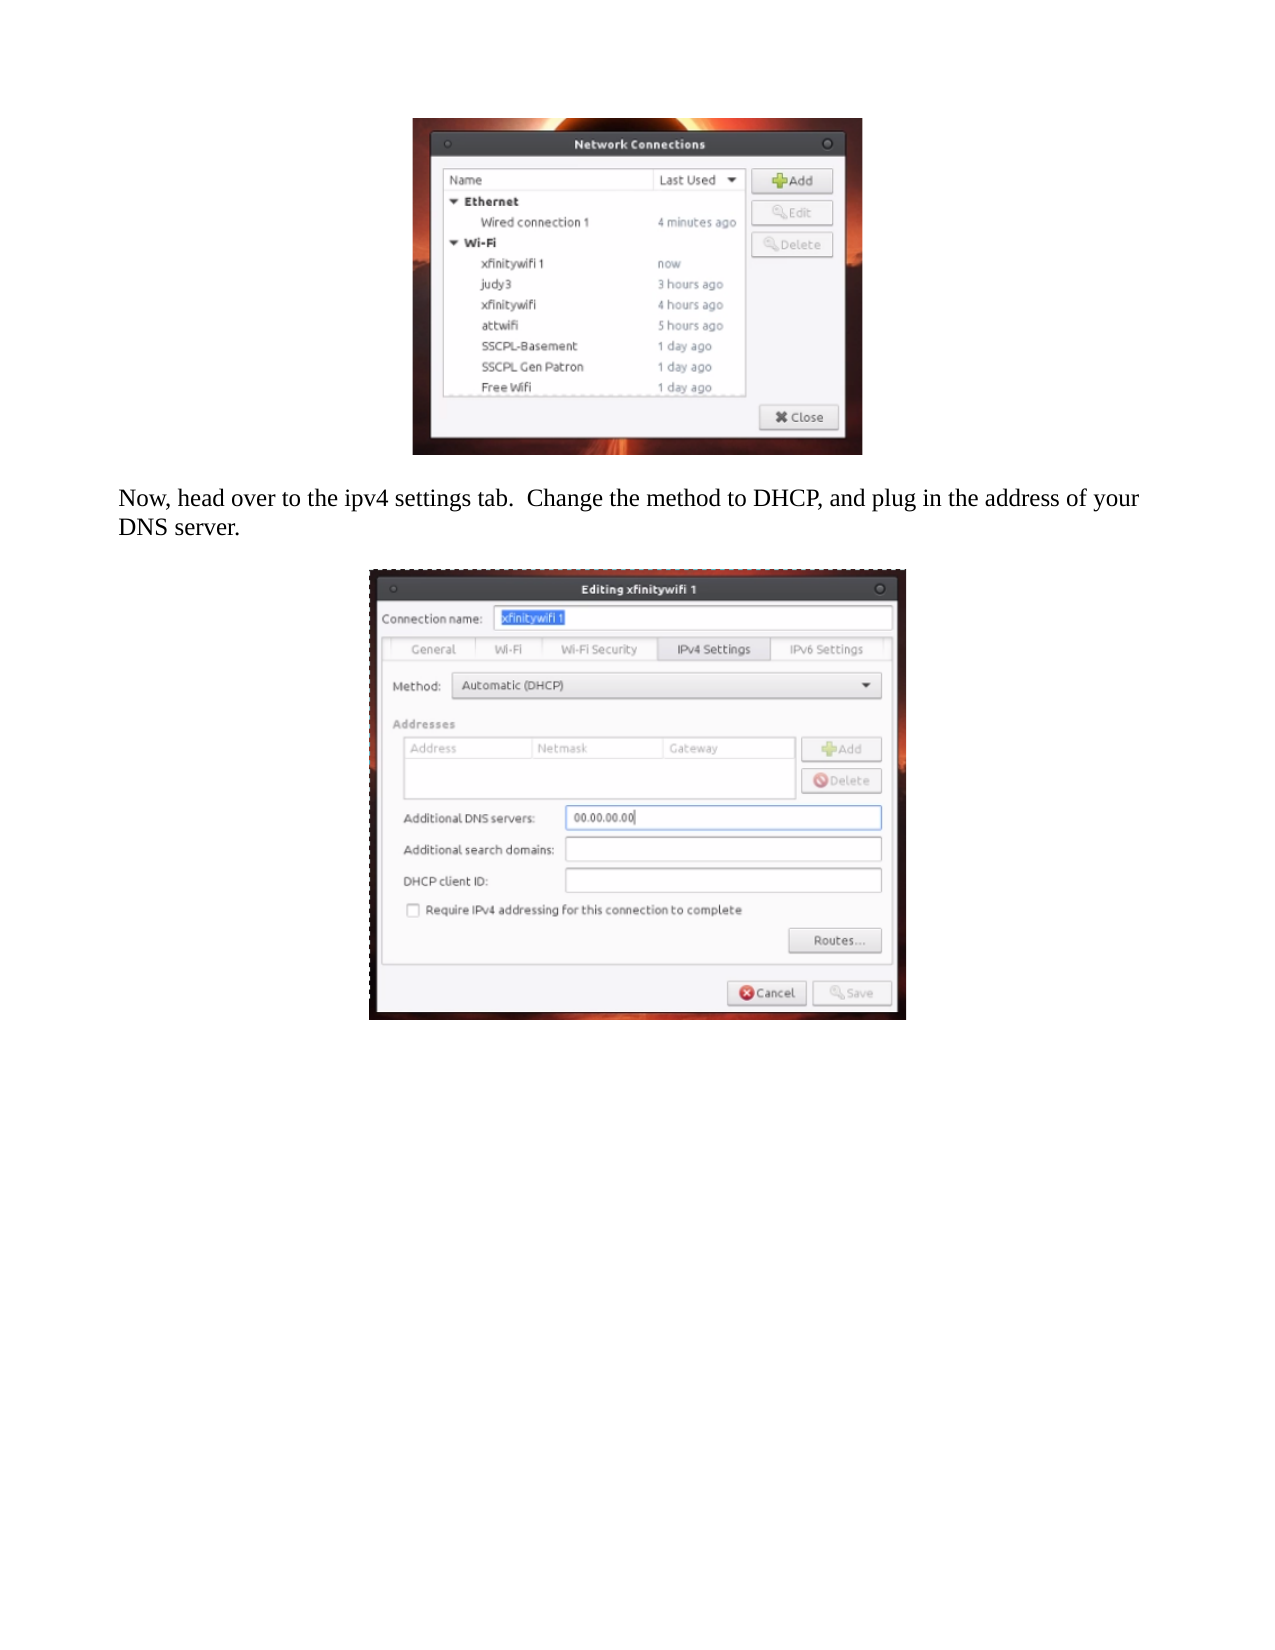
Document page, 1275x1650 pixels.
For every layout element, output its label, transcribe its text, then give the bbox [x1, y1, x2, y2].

picture [369, 569, 907, 1020]
text Now, head over to the ipv4 settings tab. Change the method to DHCP, and plug in the address of your DNS server. [118, 483, 1157, 540]
picture [412, 118, 863, 455]
